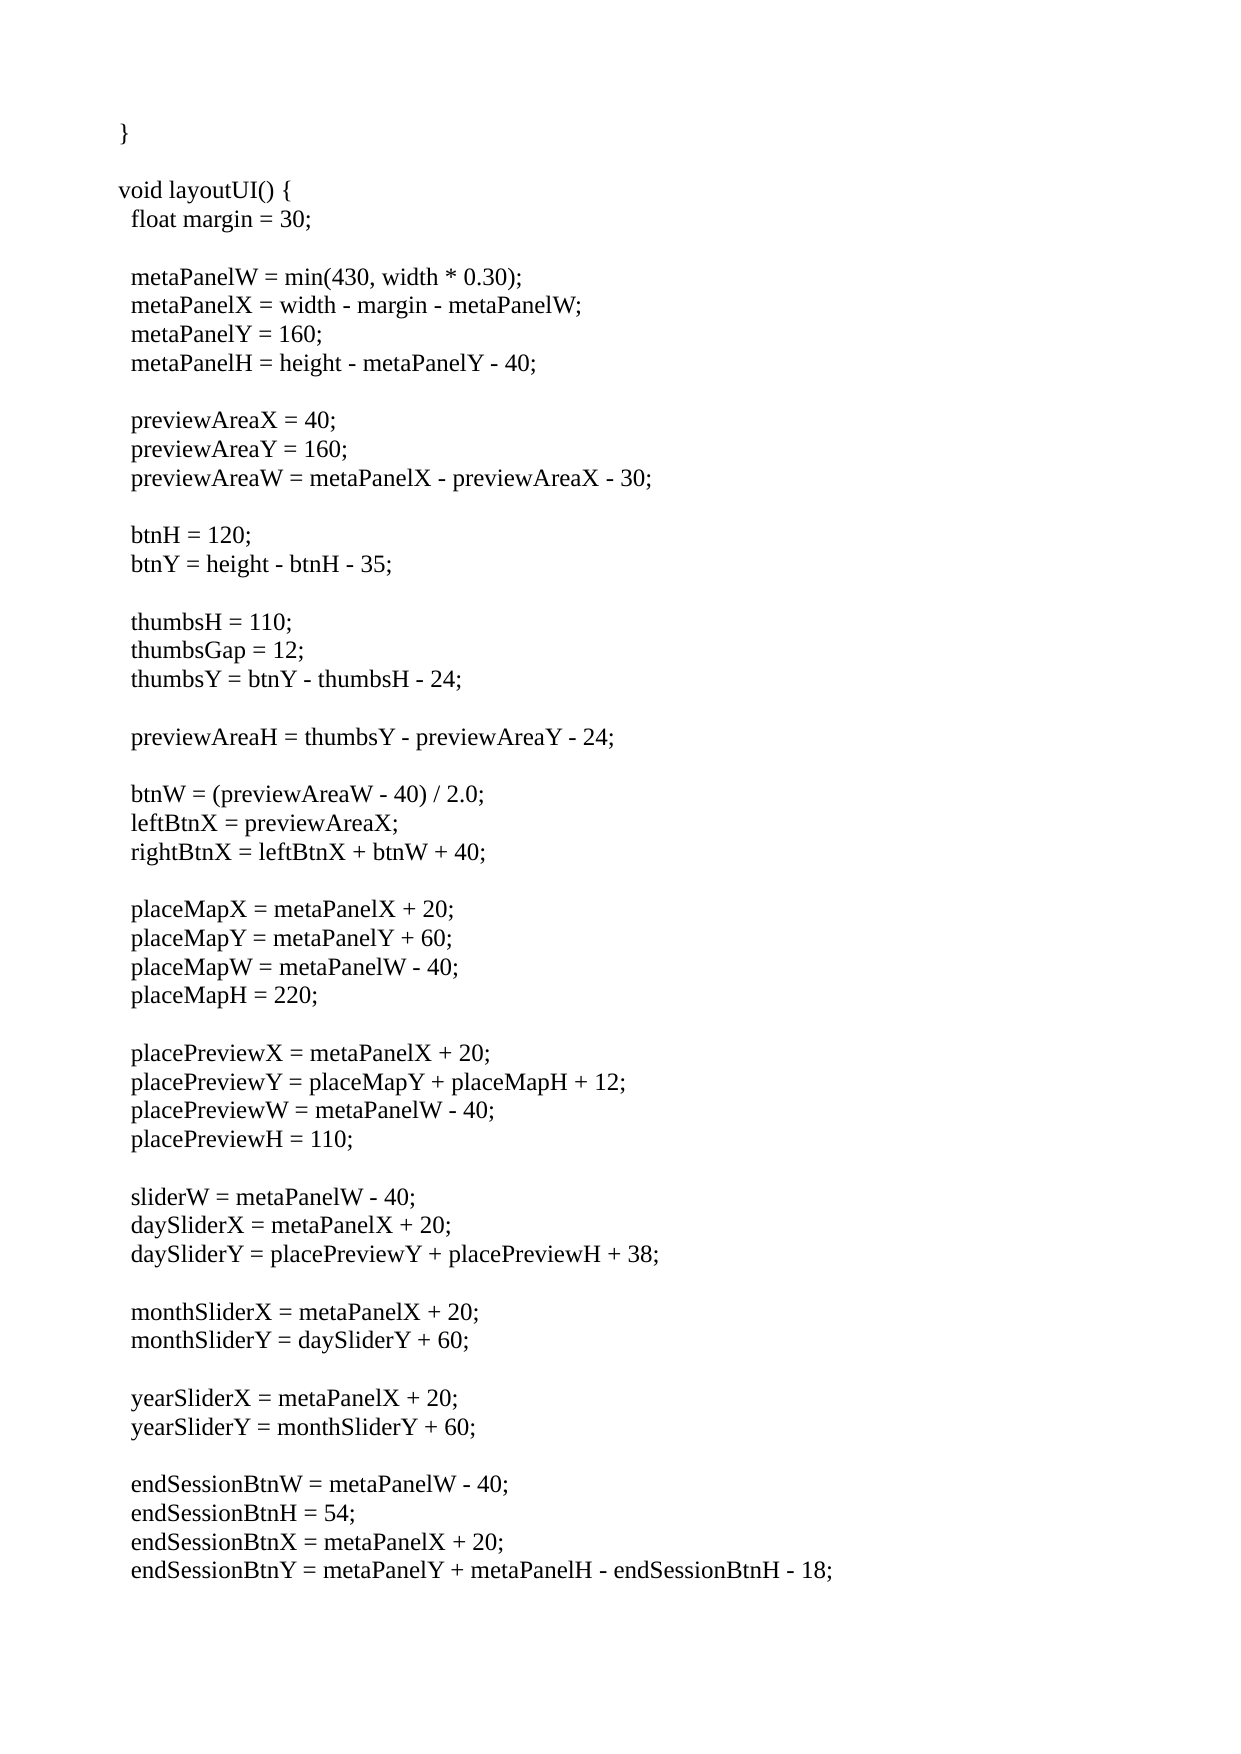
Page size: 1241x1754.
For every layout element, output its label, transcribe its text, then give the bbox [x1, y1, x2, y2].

text thumbsY = btnY - thumbsH - 24; [118, 664, 1122, 693]
text endSessionBtnX = metaPanelX + 20; [118, 1527, 1122, 1556]
text previewAreaY = 160; [118, 434, 1122, 463]
text monthSliderY = daySliderY + 60; [118, 1326, 1122, 1354]
text placeMapH = 220; [118, 981, 1122, 1009]
text void layoutUI() { [118, 176, 1122, 204]
text btnH = 120; [118, 521, 1122, 549]
text btnW = (previewAreaW - 40) / 2.0; [118, 779, 1122, 808]
text thumbsGap = 12; [118, 636, 1122, 664]
text placeMapW = metaPanelW - 40; [118, 952, 1122, 981]
text } [118, 118, 1122, 147]
text daySliderY = placePreviewY + placePreviewH + 38; [118, 1239, 1122, 1268]
text endSessionBtnW = metaPanelW - 40; [118, 1469, 1122, 1498]
text float margin = 30; [118, 204, 1122, 233]
text previewAreaX = 40; [118, 406, 1122, 434]
text metaPanelX = width - margin - metaPanelW; [118, 291, 1122, 319]
text placeMapX = metaPanelX + 20; [118, 894, 1122, 923]
text btnY = height - btnH - 35; [118, 549, 1122, 578]
text monthSliderX = metaPanelX + 20; [118, 1297, 1122, 1326]
text placePreviewH = 110; [118, 1124, 1122, 1153]
text yearSliderY = monthSliderY + 60; [118, 1412, 1122, 1441]
text rightBtnX = leftBtnX + btnW + 40; [118, 837, 1122, 866]
text endSessionBtnY = metaPanelY + metaPanelH - endSessionBtnH - 18; [118, 1556, 1122, 1584]
text leftBtnX = previewAreaX; [118, 808, 1122, 837]
text metaPanelH = height - metaPanelY - 40; [118, 348, 1122, 377]
text placePreviewW = metaPanelW - 40; [118, 1096, 1122, 1124]
text previewAreaW = metaPanelX - previewAreaX - 30; [118, 463, 1122, 492]
text placePreviewX = metaPanelX + 20; [118, 1038, 1122, 1067]
text sliderW = metaPanelW - 40; [118, 1182, 1122, 1211]
text yearSliderX = metaPanelX + 20; [118, 1383, 1122, 1412]
text previewAreaH = thumbsY - previewAreaY - 24; [118, 722, 1122, 751]
text metaPanelY = 160; [118, 319, 1122, 348]
text metaPanelW = min(430, width * 0.30); [118, 262, 1122, 291]
text placeMapY = metaPanelY + 60; [118, 923, 1122, 952]
text endSessionBtnH = 54; [118, 1498, 1122, 1527]
text daySliderX = metaPanelX + 20; [118, 1211, 1122, 1239]
text thumbsH = 110; [118, 607, 1122, 636]
text placePreviewY = placeMapY + placeMapH + 12; [118, 1067, 1122, 1096]
